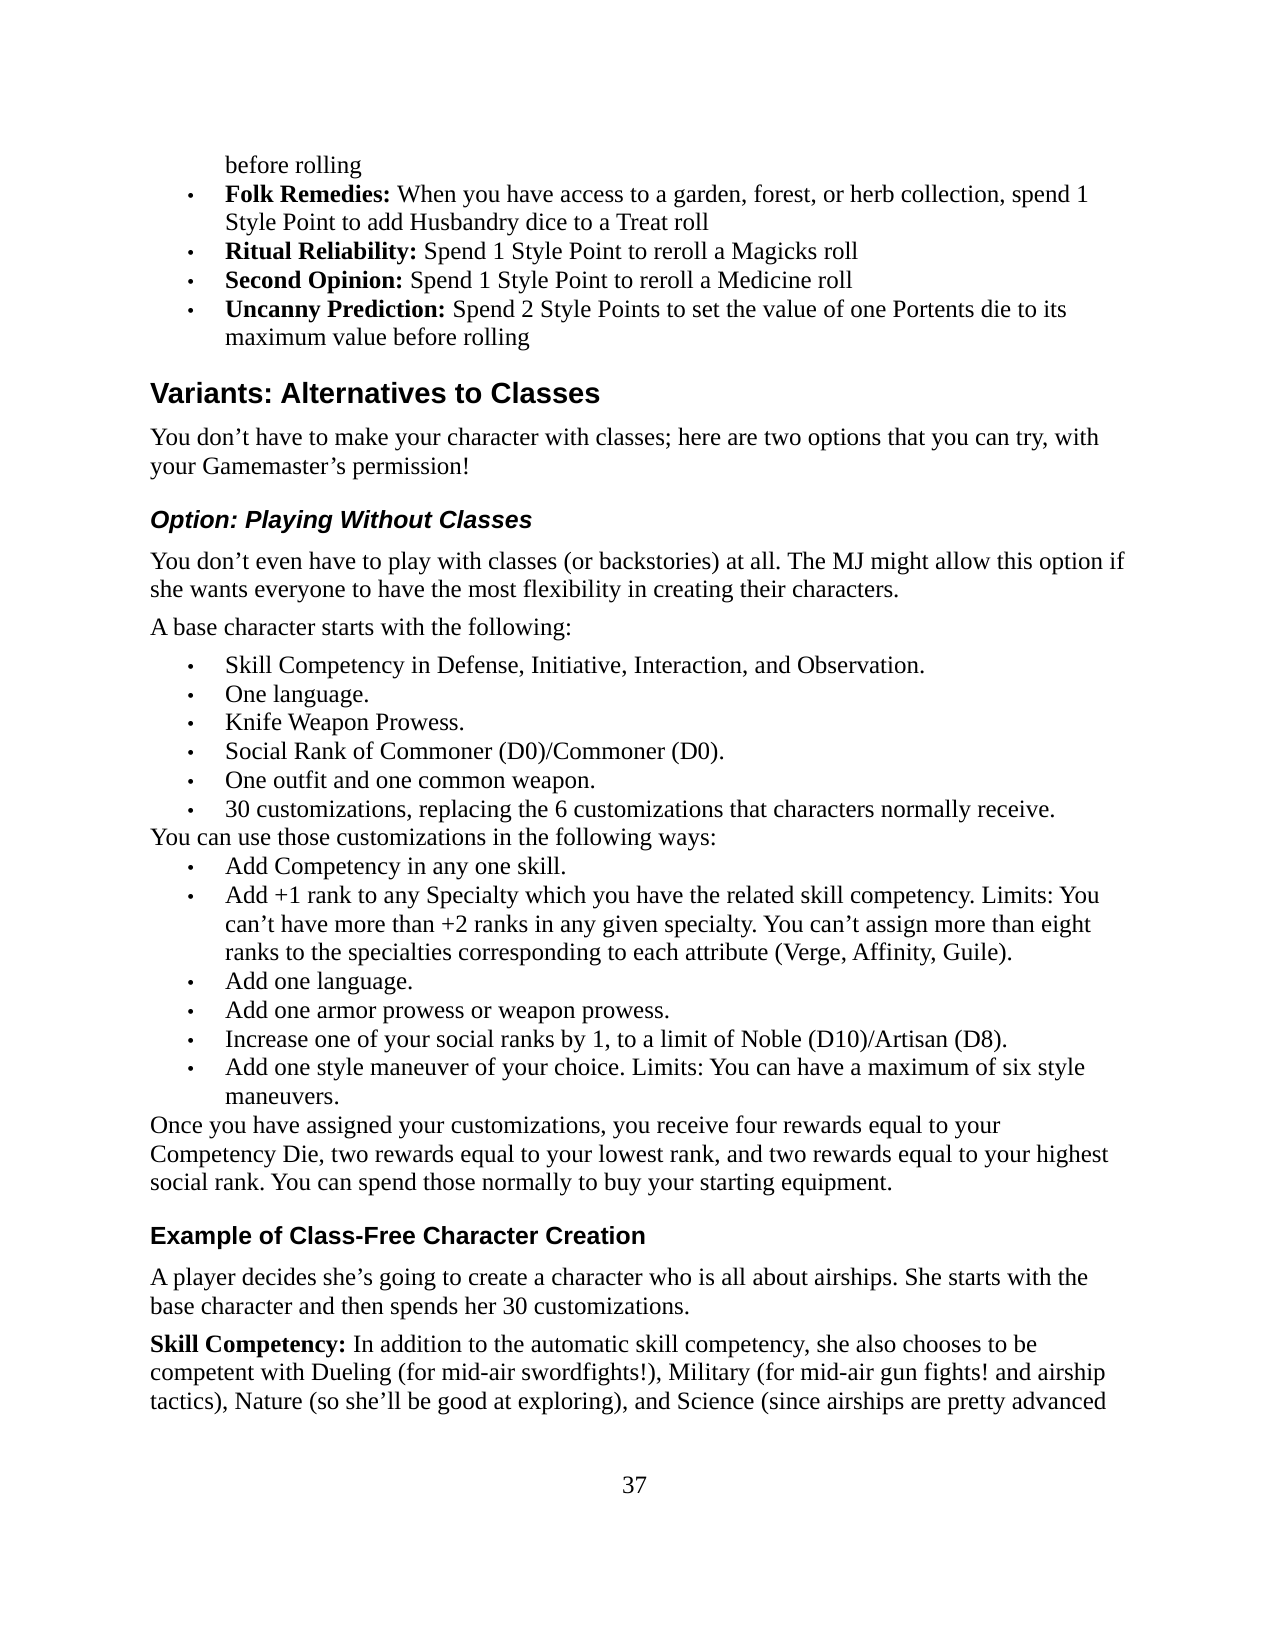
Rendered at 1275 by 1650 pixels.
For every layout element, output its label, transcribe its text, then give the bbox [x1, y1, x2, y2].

text A player decides she’s going to create a character who is all about airships. She starts with the base character and then spends her 30 customizations. [150, 1262, 1125, 1320]
list Uncanny Prediction: Spend 2 Style Points to set the value of one Portents die to its maximum value before rolling [187, 294, 1125, 351]
list Add +1 rank to any Specialty which you have the related skill competency. Limits: You can’t have more than +2 ranks in any given specialty. You can’t assign more than eight ranks to the specialties corresponding to each attribute (Verge, Affinity, Guile). [187, 880, 1125, 966]
list Social Rank of Commoner (D0)/Commoner (D0). [187, 736, 1125, 765]
text Skill Competency: In addition to the automatic skill competency, she also chooses to be competent with Dueling (for mid-air swordfights!), Military (for mid-air gun fights! and airship tactics), Nature (so she’ll be good at exploring), and Science (since airships are pretty advanced [150, 1329, 1125, 1415]
list Ritual Reliability: Spend 1 Style Point to reroll a Magicks roll [187, 236, 1125, 265]
list Knife Weapon Prowess. [187, 707, 1125, 736]
list before rolling [187, 150, 1125, 179]
list Add Competency in any one skill. [187, 851, 1125, 880]
subtitle Variants: Alternatives to Classes [150, 376, 1125, 410]
list 30 customizations, replacing the 6 customizations that characters normally receive. [187, 794, 1125, 822]
list Increase one of your social ranks by 1, to a limit of Noble (D10)/Artisan (D8). [187, 1024, 1125, 1052]
list Add one style maneuver of your choice. Limits: You can have a maximum of six style maneuvers. [187, 1052, 1125, 1110]
text A base character starts with the following: [150, 612, 1125, 641]
subtitle Option: Playing Without Classes [150, 505, 1125, 533]
list One language. [187, 679, 1125, 707]
list Folk Remedies: When you have access to a garden, forest, or herb collection, spend 1 Style Point to add Husbandry dice to a Treat roll [187, 179, 1125, 236]
list Add one armor prowess or weapon prowess. [187, 995, 1125, 1024]
list Second Opinion: Spend 1 Style Point to reroll a Medicine roll [187, 265, 1125, 294]
list Skill Competency in Defense, Initiative, Interaction, and Observation. [187, 650, 1125, 679]
text Once you have assigned your customizations, you receive four rewards equal to your Competency Die, two rewards equal to your lowest rank, and two rewards equal to your highest social rank. You can spend those normally to buy your starting equipment. [150, 1110, 1125, 1196]
list One outfit and one common weapon. [187, 765, 1125, 794]
list Add one language. [187, 966, 1125, 995]
text You don’t even have to play with classes (or backstories) at all. The MJ might allow this option if she wants everyone to have the most flexibility in creating their characters. [150, 546, 1125, 603]
text You don’t have to make your character with classes; here are two options that you can try, with your Gamemaster’s permission! [150, 422, 1125, 480]
subtitle Example of Class-Free Character Creation [150, 1221, 1125, 1250]
text You can use those customizations in the following ways: [150, 822, 1125, 851]
